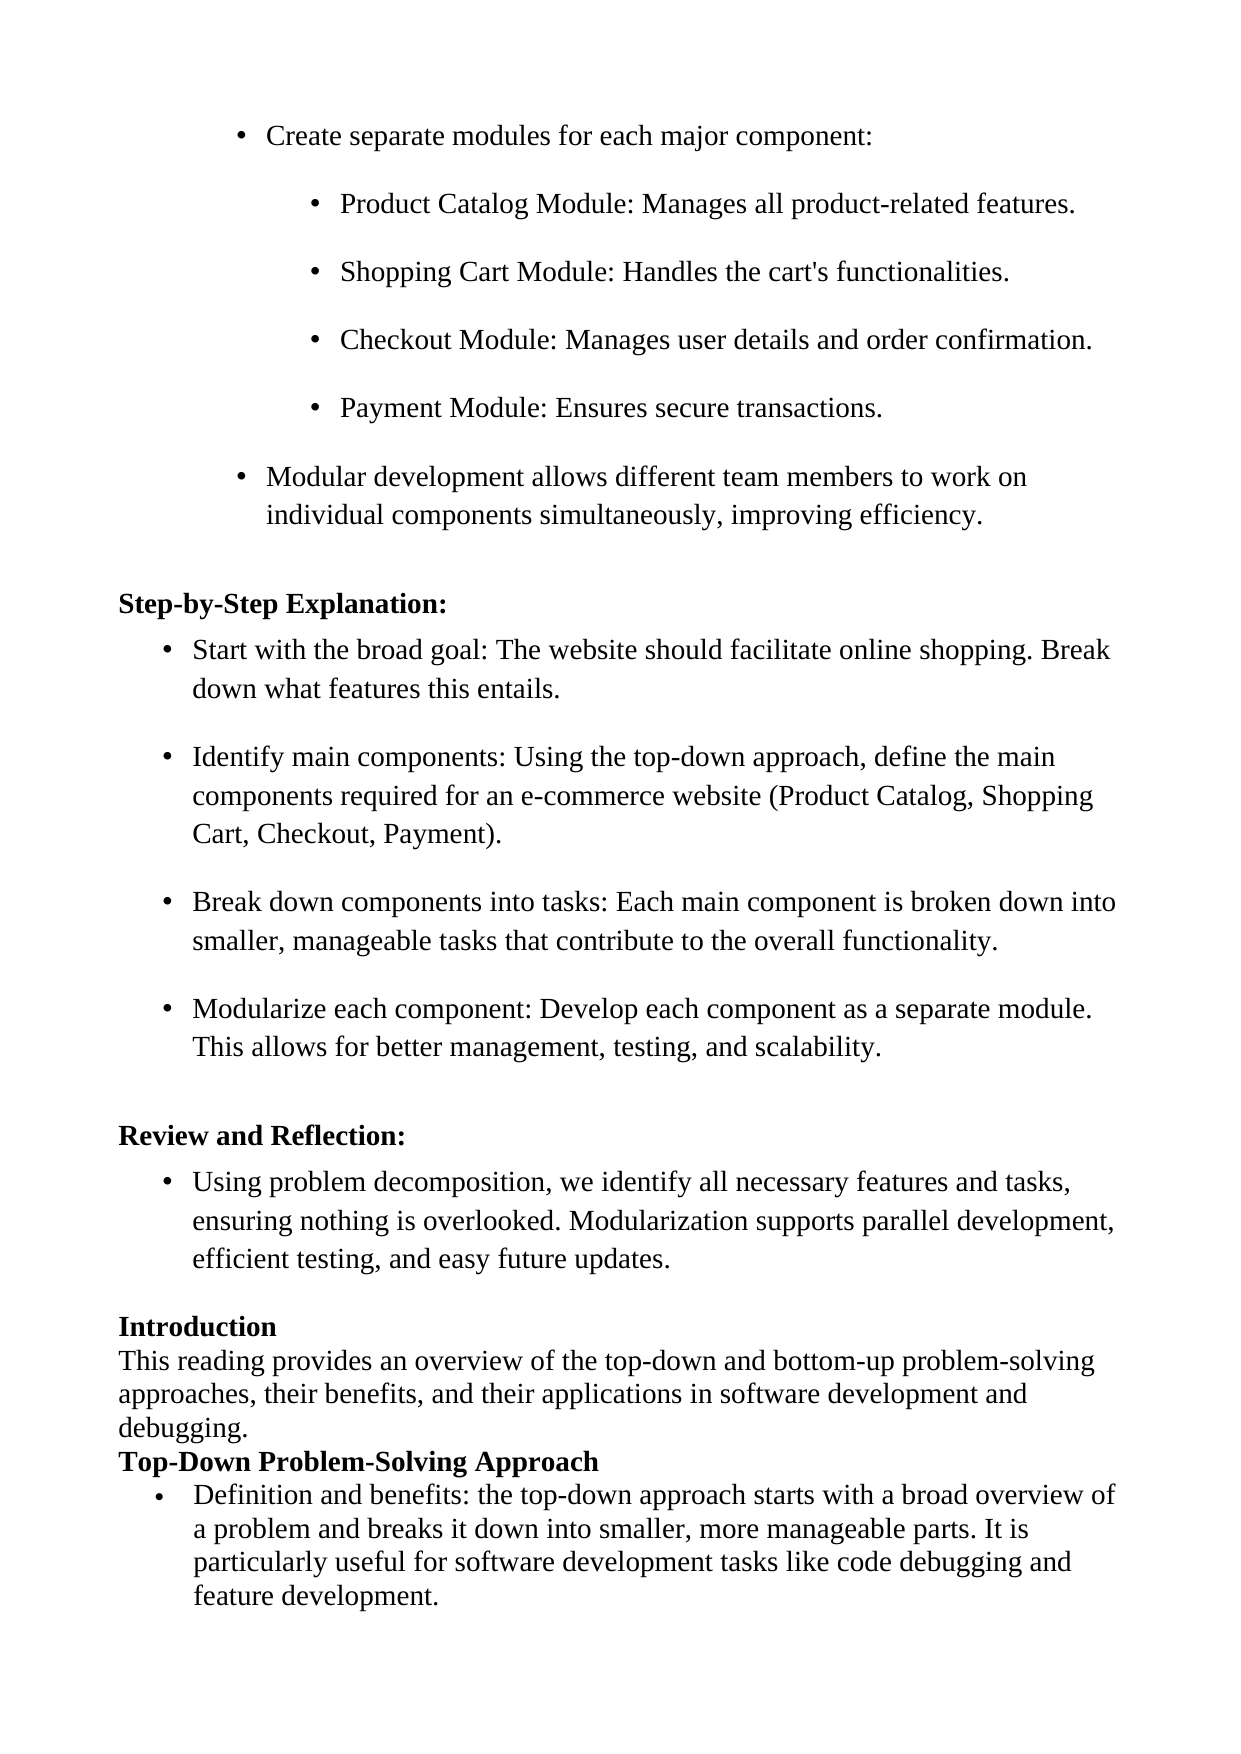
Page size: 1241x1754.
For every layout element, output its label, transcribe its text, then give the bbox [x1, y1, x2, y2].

list Payment Module: Ensures secure transactions. [310, 391, 1122, 424]
list Using problem decomposition, we identify all necessary features and tasks, ensuring nothing is overlooked. Modularization supports parallel development, efficient testing, and easy future updates. [162, 1164, 1122, 1275]
list Modularize each component: Develop each component as a separate module. This allows for better management, testing, and scalability. [162, 991, 1122, 1063]
list Create separate modules for each major component: [236, 118, 1122, 152]
subtitle Review and Reflection: [118, 1118, 1122, 1152]
subtitle Step-by-Step Explanation: [118, 586, 1122, 620]
list Product Catalog Module: Manages all product-related features. [310, 186, 1122, 220]
list Modular development allows different team members to work on individual components simultaneously, improving efficiency. [236, 459, 1122, 531]
text Introduction [118, 1309, 1122, 1343]
list Definition and benefits: the top-down approach starts with a broad overview of a problem and breaks it down into smaller, more manageable parts. It is particularly useful for software development tasks like code debugging and feature development. [156, 1477, 1122, 1611]
list Checkout Module: Manages user details and order confirmation. [310, 322, 1122, 356]
list Identify main components: Using the top-down approach, define the main components required for an e-commerce website (Product Catalog, Shopping Cart, Checkout, Payment). [162, 739, 1122, 850]
list Shopping Cart Module: Handles the cart's functionalities. [310, 254, 1122, 288]
text This reading provides an overview of the top-down and bottom-up problem-solving approaches, their benefits, and their applications in software development and debugging. [118, 1343, 1122, 1444]
list Start with the broad goal: The website should facilitate online shopping. Break down what features this entails. [162, 632, 1122, 704]
list Break down components into tasks: Each main component is broken down into smaller, manageable tasks that contribute to the overall functionality. [162, 884, 1122, 956]
text Top-Down Problem-Solving Approach [118, 1444, 1122, 1477]
